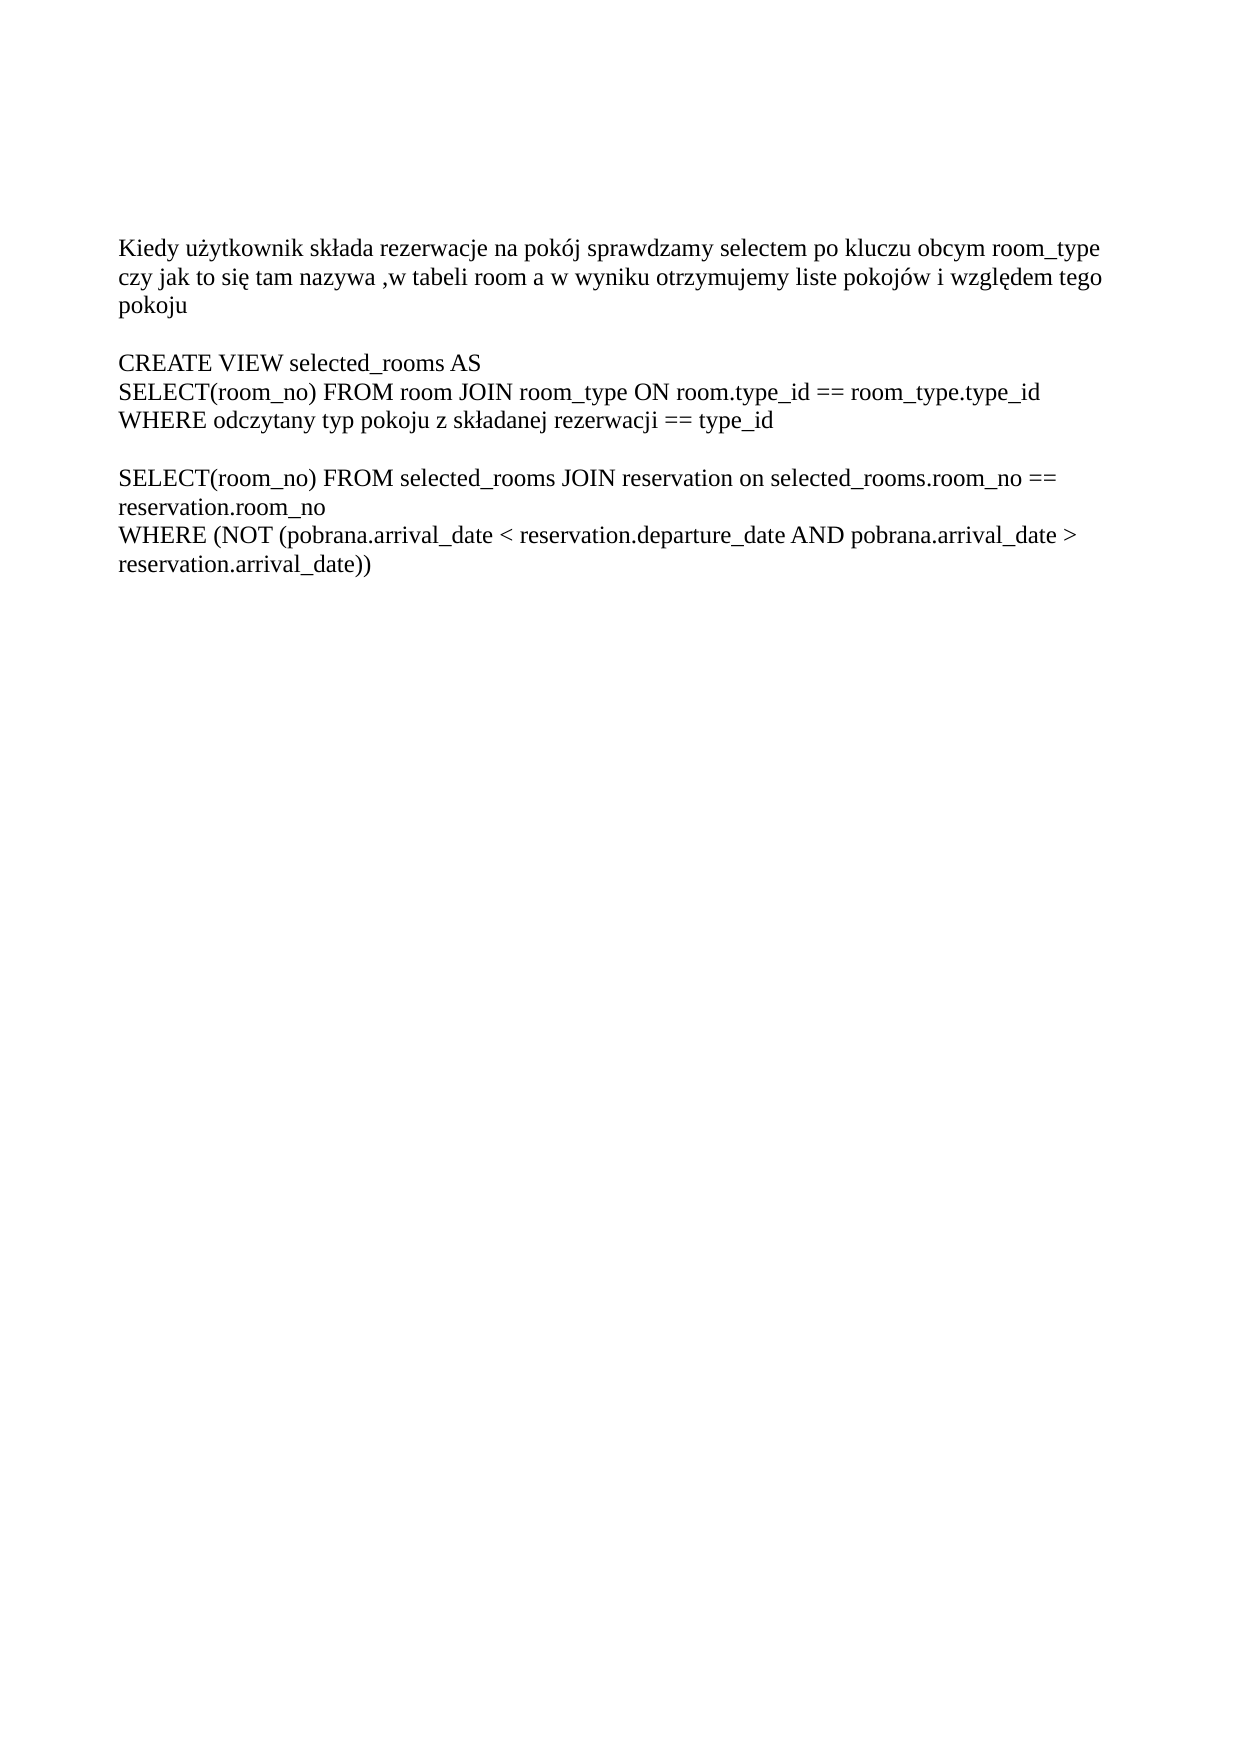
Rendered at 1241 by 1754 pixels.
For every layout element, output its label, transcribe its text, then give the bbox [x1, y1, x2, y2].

text Kiedy użytkownik składa rezerwacje na pokój sprawdzamy selectem po kluczu obcym room_type czy jak to się tam nazywa ,w tabeli room a w wyniku otrzymujemy liste pokojów i względem tego pokoju [118, 233, 1122, 319]
text SELECT(room_no) FROM room JOIN room_type ON room.type_id == room_type.type_id WHERE odczytany typ pokoju z składanej rezerwacji == type_id [118, 377, 1122, 434]
text CREATE VIEW selected_rooms AS [118, 348, 1122, 377]
text WHERE (NOT (pobrana.arrival_date < reservation.departure_date AND pobrana.arrival_date > reservation.arrival_date)) [118, 521, 1122, 578]
text SELECT(room_no) FROM selected_rooms JOIN reservation on selected_rooms.room_no == reservation.room_no [118, 463, 1122, 521]
